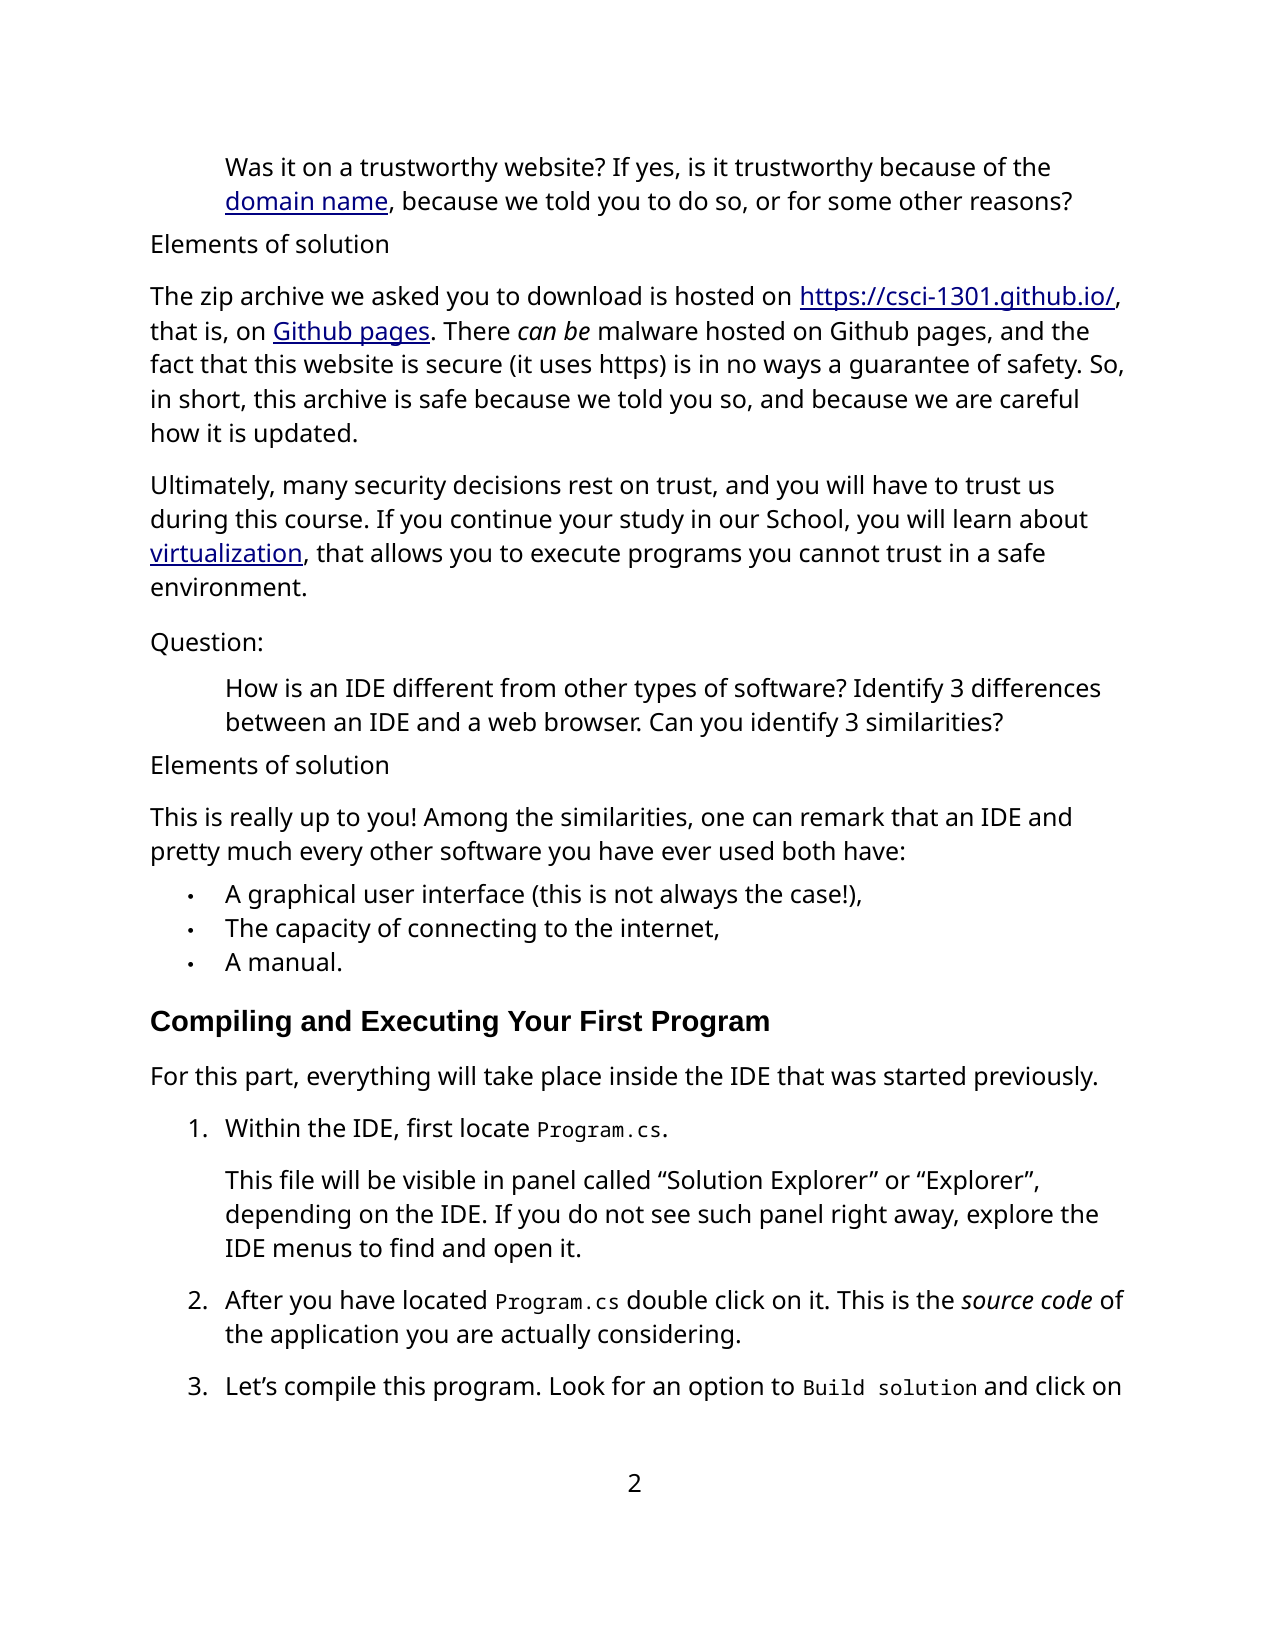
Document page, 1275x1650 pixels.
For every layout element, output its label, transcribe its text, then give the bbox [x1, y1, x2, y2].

list A graphical user interface (this is not always the case!), [187, 877, 1125, 911]
subtitle Compiling and Executing Your First Program [150, 1004, 1125, 1037]
text How is an IDE different from other types of software? Identify 3 differences between an IDE and a web browser. Can you identify 3 similarities? [225, 671, 1125, 739]
list After you have located Program.cs double click on it. This is the source code of the application you are actually considering. [187, 1283, 1125, 1351]
text The zip archive we asked you to download is hosted on https://csci-1301.github.io/, that is, on Github pages. There can be malware hosted on Github pages, and the fact that this website is secure (it uses https) is in no ways a guarantee of safety. So, in short, this archive is safe because we told you so, and because we are careful how it is updated. [150, 279, 1125, 449]
text For this part, everything will take place inside the IDE that was started previously. [150, 1059, 1125, 1093]
list This file will be visible in panel called “Solution Explorer” or “Explorer”, depending on the IDE. If you do not see such panel right away, explore the IDE menus to find and open it. [187, 1163, 1125, 1265]
text Question: [150, 624, 1125, 658]
list A manual. [187, 945, 1125, 979]
list The capacity of connecting to the internet, [187, 911, 1125, 945]
list Within the IDE, first locate Program.cs. [187, 1111, 1125, 1145]
text This is really up to you! Among the similarities, one can remark that an IDE and pretty much every other software you have ever used both have: [150, 799, 1125, 868]
text Was it on a trustworthy website? If yes, is it trustworthy because of the domain name, because we told you to do so, or for some other reasons? [225, 150, 1125, 218]
text Elements of solution [150, 227, 1125, 261]
text Ultimately, many security decisions rest on trust, and you will have to trust us during this course. If you continue your study in our School, you will learn about virtualization, that allows you to execute programs you cannot trust in a safe environment. [150, 467, 1125, 603]
list Let’s compile this program. Look for an option to Build solution and click on [187, 1369, 1125, 1403]
text Elements of solution [150, 748, 1125, 782]
